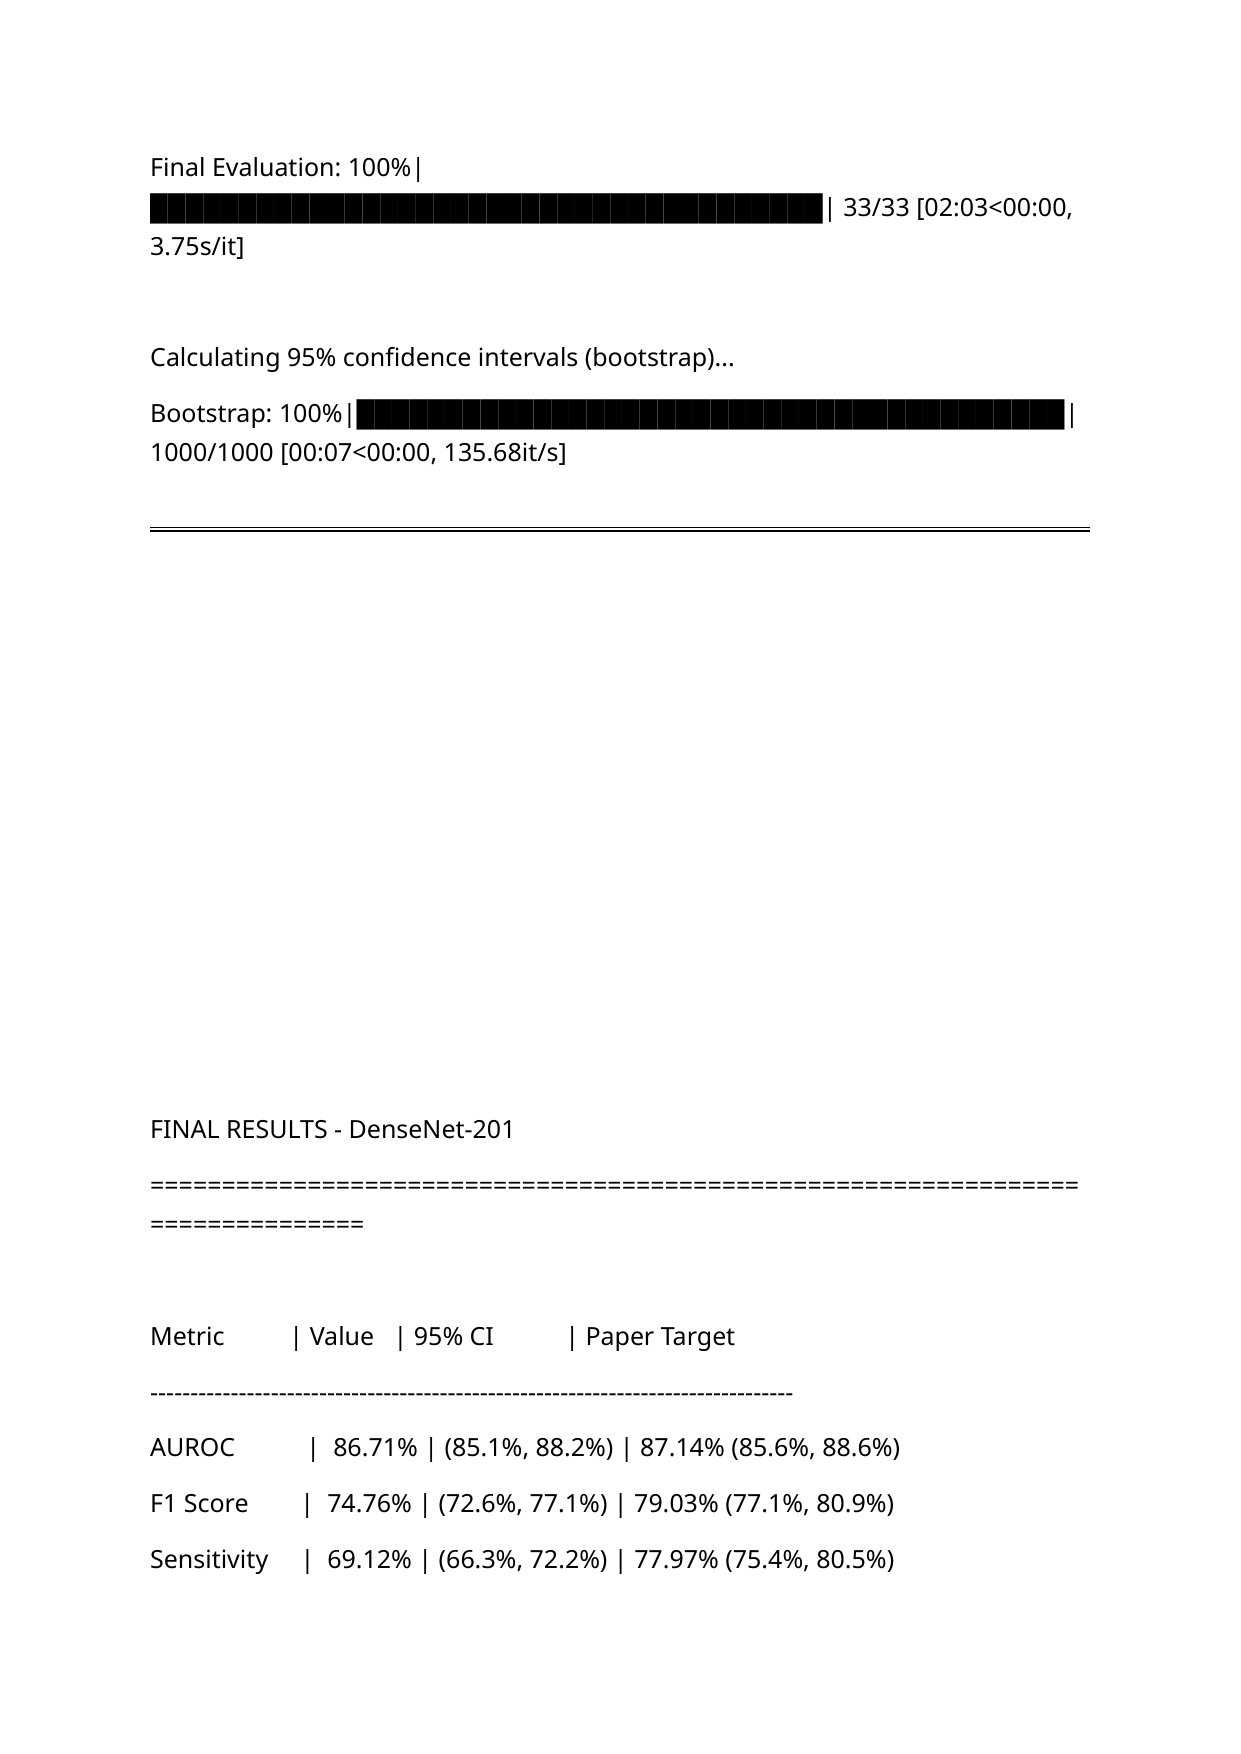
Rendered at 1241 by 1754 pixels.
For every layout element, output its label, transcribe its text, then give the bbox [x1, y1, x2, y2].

text Bootstrap: 100%|████████████████████████████████████████| 1000/1000 [00:07<00:00, 135.68it/s] [150, 396, 1090, 469]
text Metric | Value | 95% CI | Paper Target [150, 1318, 1090, 1352]
text Calculating 95% confidence intervals (bootstrap)... [150, 340, 1090, 374]
text F1 Score | 74.76% | (72.6%, 77.1%) | 79.03% (77.1%, 80.9%) [150, 1486, 1090, 1520]
text Sensitivity | 69.12% | (66.3%, 72.2%) | 77.97% (75.4%, 80.5%) [150, 1542, 1090, 1576]
text AUROC | 86.71% | (85.1%, 88.2%) | 87.14% (85.6%, 88.6%) [150, 1430, 1090, 1464]
text -------------------------------------------------------------------------------- [150, 1374, 1090, 1408]
text FINAL RESULTS - DenseNet-201 [150, 1112, 1090, 1146]
text ================================================================================ [150, 1168, 1090, 1241]
text Final Evaluation: 100%|██████████████████████████████████████| 33/33 [02:03<00:00, 3.75s/it] [150, 150, 1090, 262]
